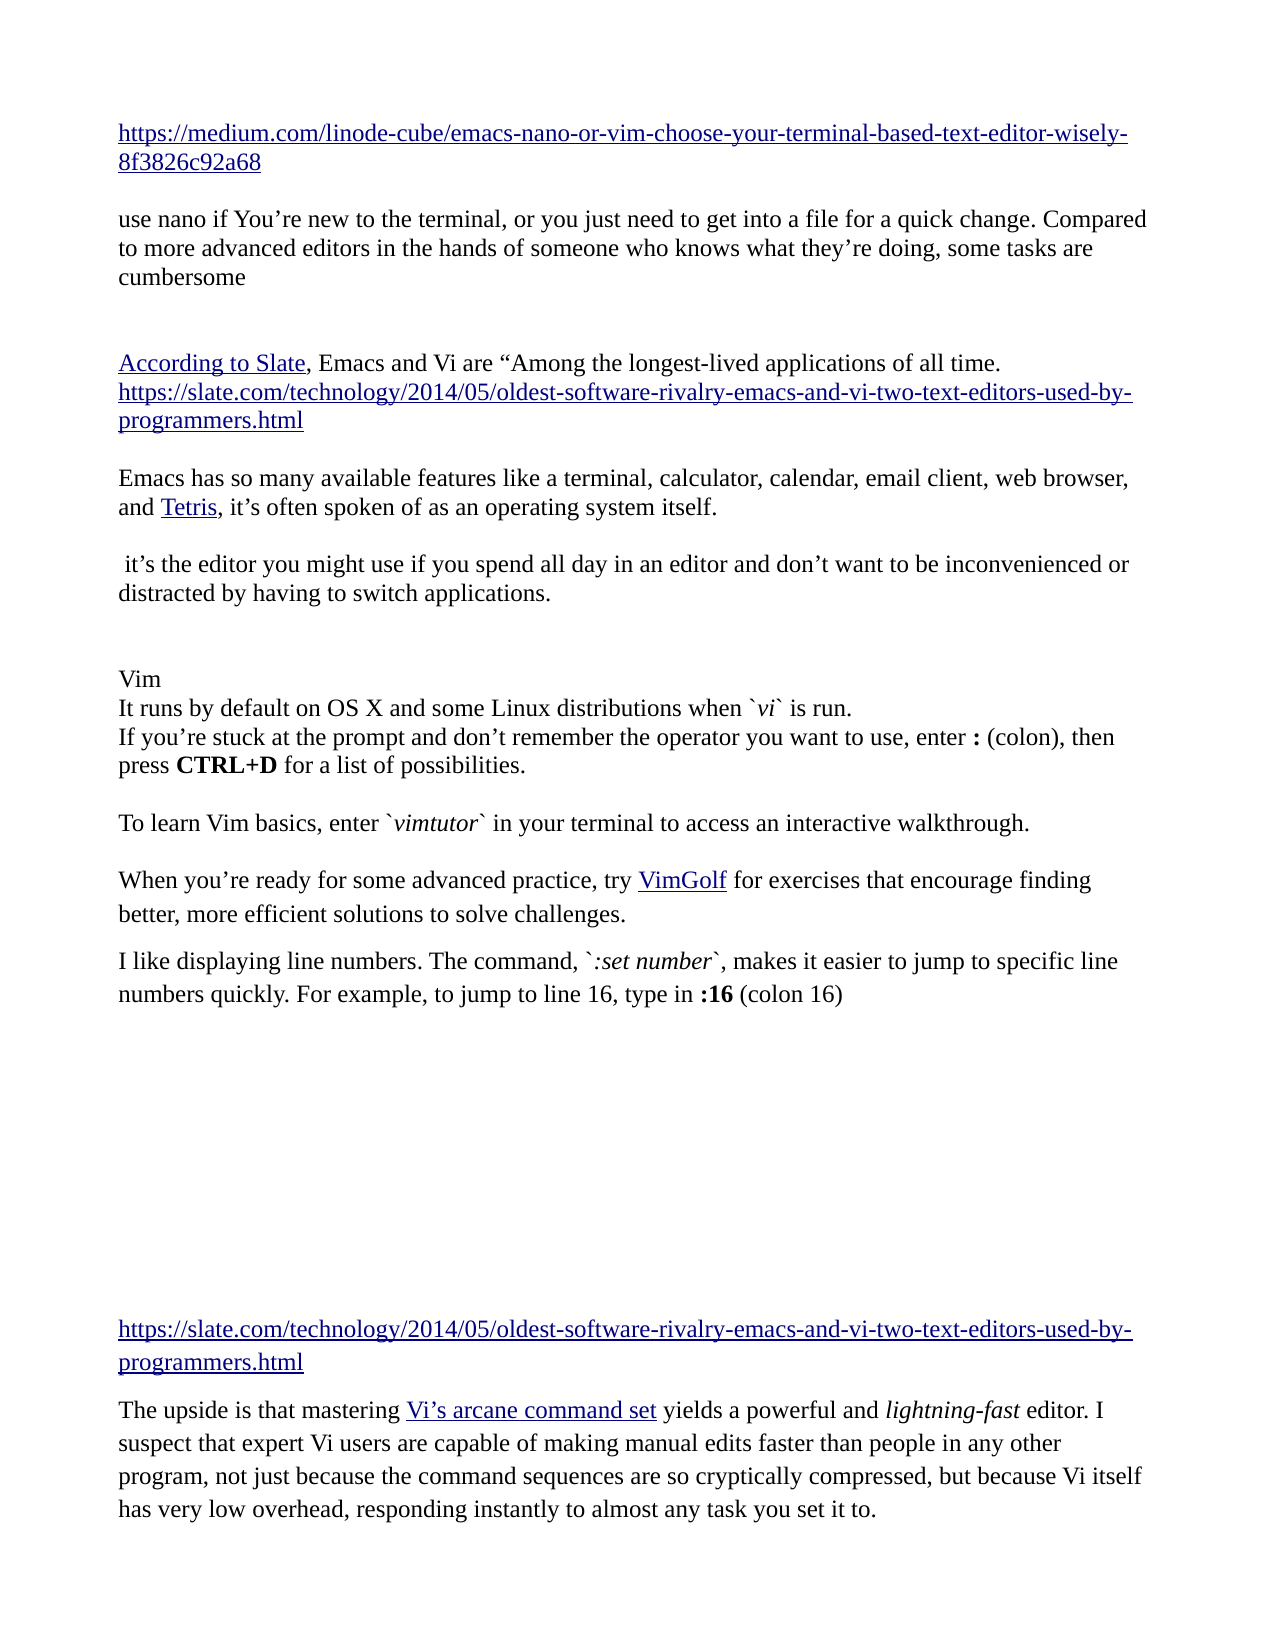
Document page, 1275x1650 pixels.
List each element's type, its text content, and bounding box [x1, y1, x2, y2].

text It runs by default on OS X and some Linux distributions when `vi` is run. [118, 693, 1157, 722]
text To learn Vim basics, enter `vimtutor` in your terminal to access an interactive walkthrough. [118, 808, 1157, 837]
text Emacs has so many available features like a terminal, calculator, calendar, email client, web browser, and Tetris, it’s often spoken of as an operating system itself. [118, 463, 1157, 521]
text it’s the editor you might use if you spend all day in an editor and don’t want to be inconvenienced or distracted by having to switch applications. [118, 549, 1157, 607]
text According to Slate, Emacs and Vi are “Among the longest-lived applications of all time. [118, 348, 1157, 377]
text The upside is that mastering Vi’s arcane command set yields a powerful and lightning-fast editor. I suspect that expert Vi users are capable of making manual edits faster than people in any other program, not just because the command sequences are so cryptically compressed, but because Vi itself has very low overhead, responding instantly to almost any task you set it to. [118, 1395, 1157, 1523]
text When you’re ready for some advanced practice, try VimGolf for exercises that encourage finding better, more efficient solutions to solve challenges. [118, 866, 1157, 927]
text Vim [118, 664, 1157, 693]
text If you’re stuck at the prompt and don’t remember the operator you want to use, enter : (colon), then press CTRL+D for a list of possibilities. [118, 722, 1157, 779]
text https://medium.com/linode-cube/emacs-nano-or-vim-choose-your-terminal-based-text-editor-wisely-8f3826c92a68 [118, 118, 1157, 176]
text https://slate.com/technology/2014/05/oldest-software-rivalry-emacs-and-vi-two-text-editors-used-by-programmers.html [118, 1314, 1157, 1376]
text I like displaying line numbers. The command, `:set number`, makes it easier to jump to specific line numbers quickly. For example, to jump to line 16, type in :16 (colon 16) [118, 946, 1157, 1008]
text https://slate.com/technology/2014/05/oldest-software-rivalry-emacs-and-vi-two-text-editors-used-by-programmers.html [118, 377, 1157, 434]
text use nano if You’re new to the terminal, or you just need to get into a file for a quick change. Compared to more advanced editors in the hands of someone who knows what they’re doing, some tasks are cumbersome [118, 204, 1157, 291]
